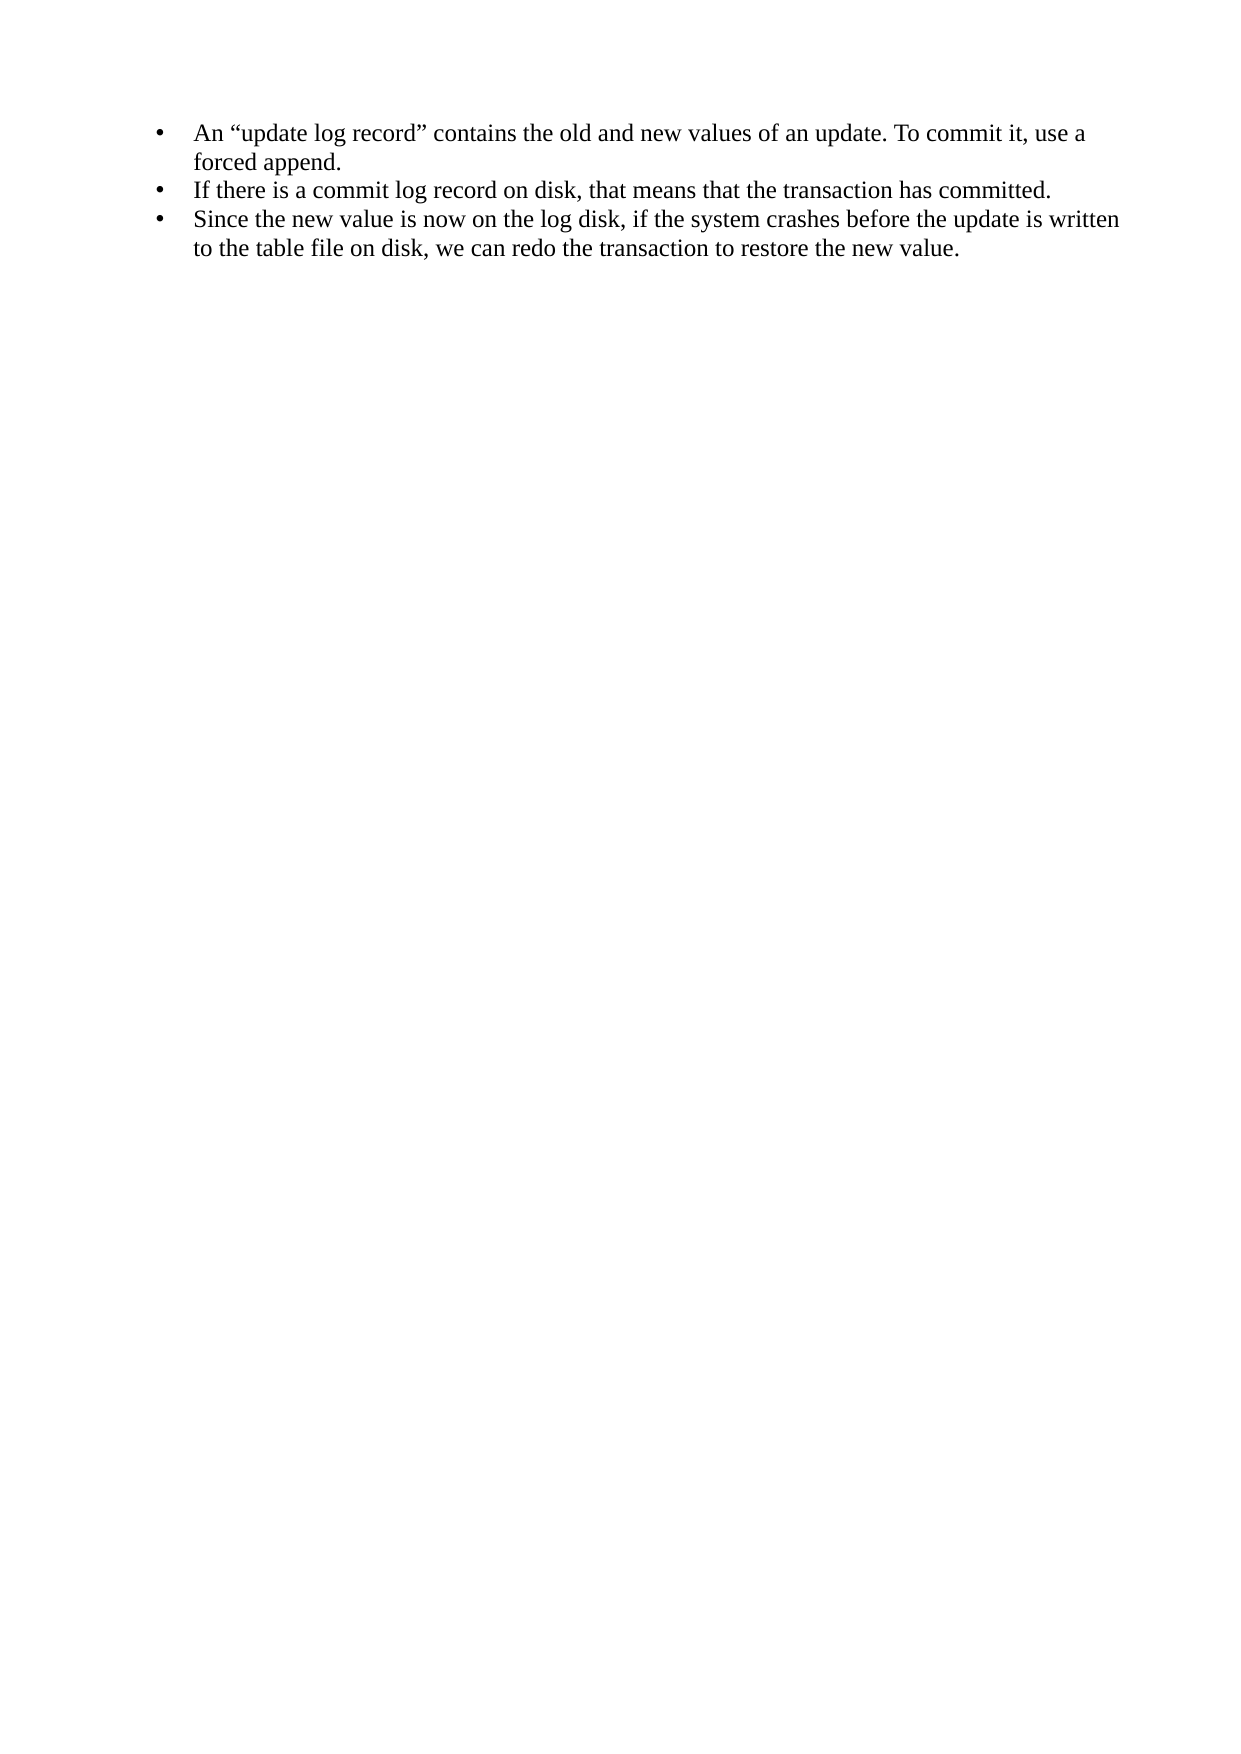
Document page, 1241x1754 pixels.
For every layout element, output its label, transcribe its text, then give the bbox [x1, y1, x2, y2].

list Since the new value is now on the log disk, if the system crashes before the update is written to the table file on disk, we can redo the transaction to restore the new value. [156, 204, 1122, 262]
list An “update log record” contains the old and new values of an update. To commit it, use a forced append. [156, 118, 1122, 176]
list If there is a commit log record on disk, that means that the transaction has committed. [156, 176, 1122, 204]
